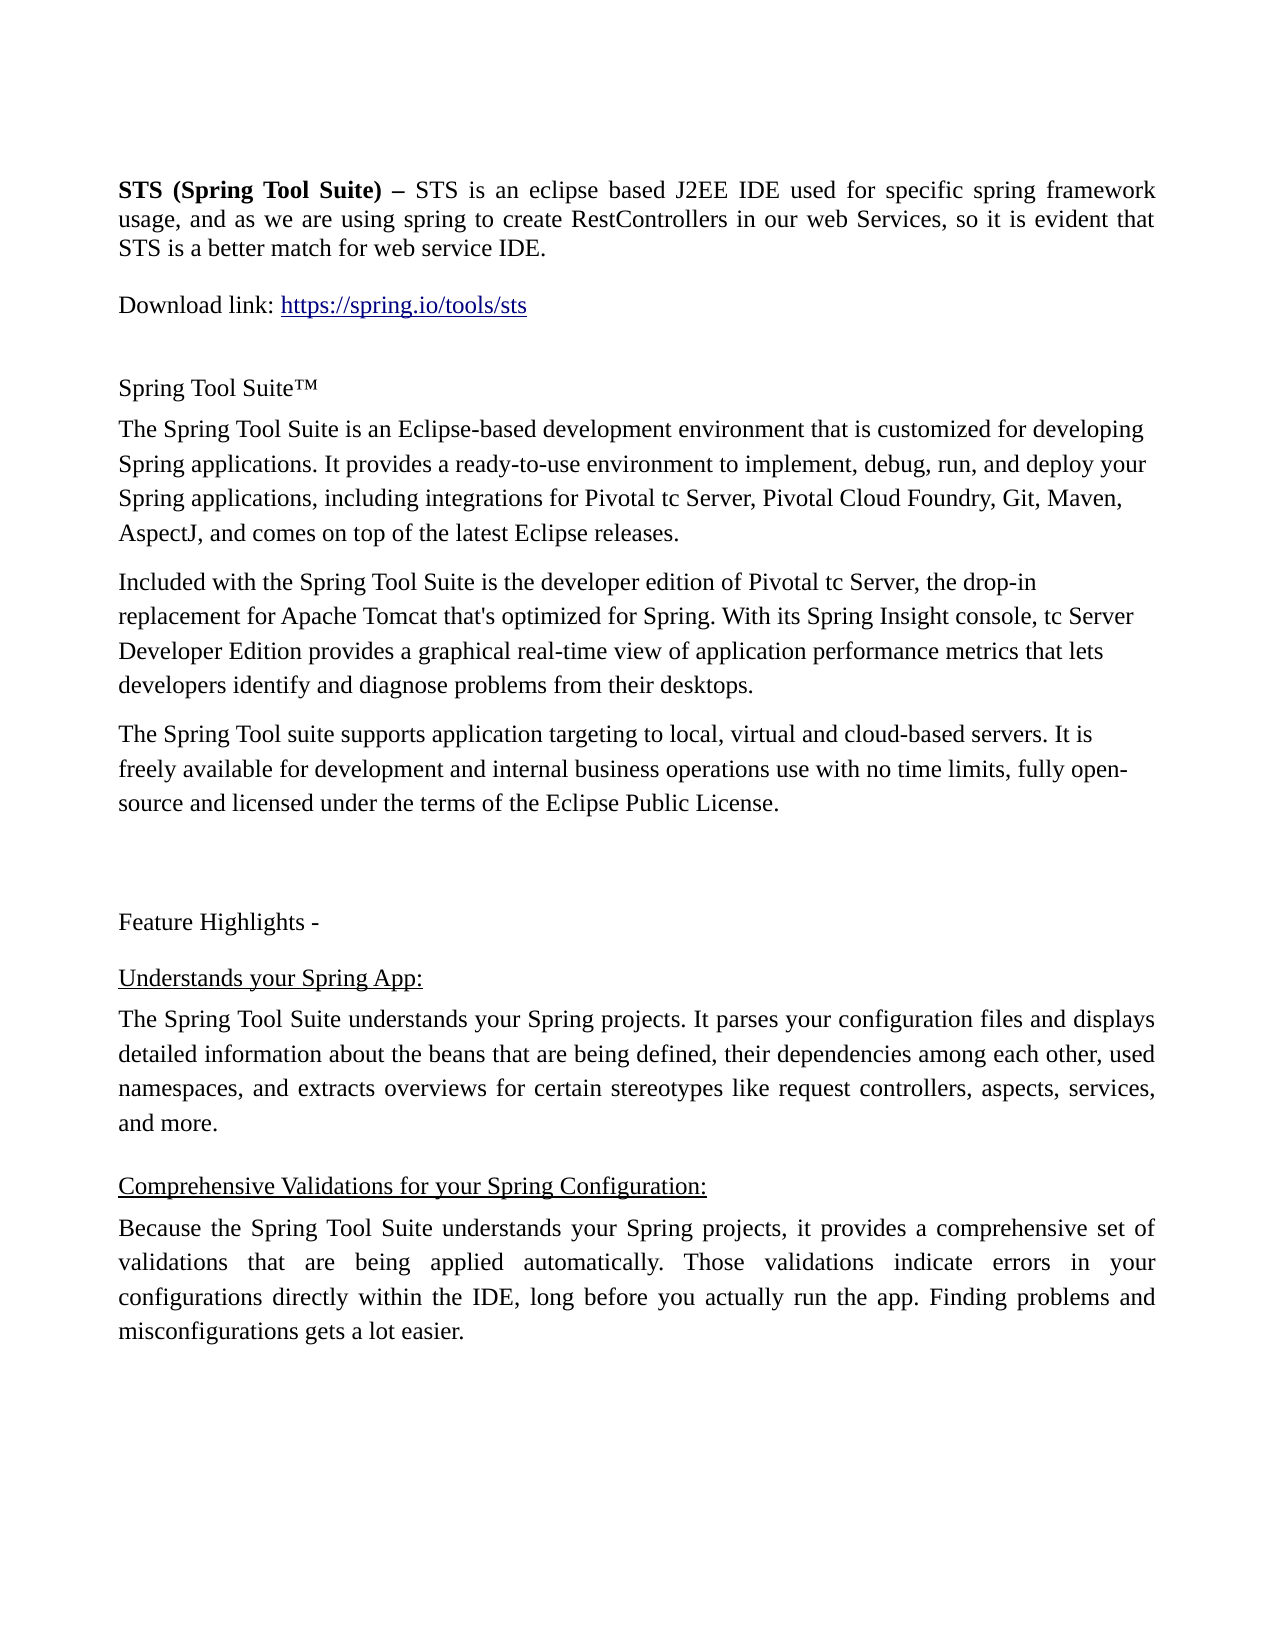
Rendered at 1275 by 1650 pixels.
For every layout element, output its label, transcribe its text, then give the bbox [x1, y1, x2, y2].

text Download link: https://spring.io/tools/sts [118, 291, 1157, 319]
subtitle Understands your Spring App: [118, 963, 1157, 992]
subtitle Spring Tool Suite™ [118, 373, 1157, 402]
subtitle Comprehensive Validations for your Spring Configuration: [118, 1171, 1157, 1200]
text Because the Spring Tool Suite understands your Spring projects, it provides a comprehensive set of validations that are being applied automatically. Those validations indicate errors in your configurations directly within the IDE, long before you actually run the app. Finding problems and misconfigurations gets a lot easier. [118, 1213, 1157, 1345]
subtitle Feature Highlights - [118, 907, 1157, 936]
text The Spring Tool Suite is an Eclipse-based development environment that is customized for developing Spring applications. It provides a ready-to-use environment to implement, debug, run, and deploy your Spring applications, including integrations for Pivotal tc Server, Pivotal Cloud Foundry, Git, Maven, AspectJ, and comes on top of the latest Eclipse releases. [118, 414, 1157, 547]
text The Spring Tool Suite understands your Spring projects. It parses your configuration files and displays detailed information about the beans that are being defined, their dependencies among each other, used namespaces, and extracts overviews for certain stereotypes like request controllers, aspects, services, and more. [118, 1004, 1157, 1137]
text The Spring Tool suite supports application targeting to local, virtual and cloud-based servers. It is freely available for development and internal business operations use with no time limits, fully open-source and licensed under the terms of the Eclipse Public License. [118, 719, 1157, 817]
text Included with the Spring Tool Suite is the developer edition of Pivotal tc Server, the drop-in replacement for Apache Tomcat that's optimized for Spring. With its Spring Insight console, tc Server Developer Edition provides a graphical real-time view of application performance metrics that lets developers identify and diagnose problems from their desktops. [118, 567, 1157, 699]
text STS (Spring Tool Suite) – STS is an eclipse based J2EE IDE used for specific spring framework usage, and as we are using spring to create RestControllers in our web Services, so it is evident that STS is a better match for web service IDE. [118, 176, 1157, 262]
